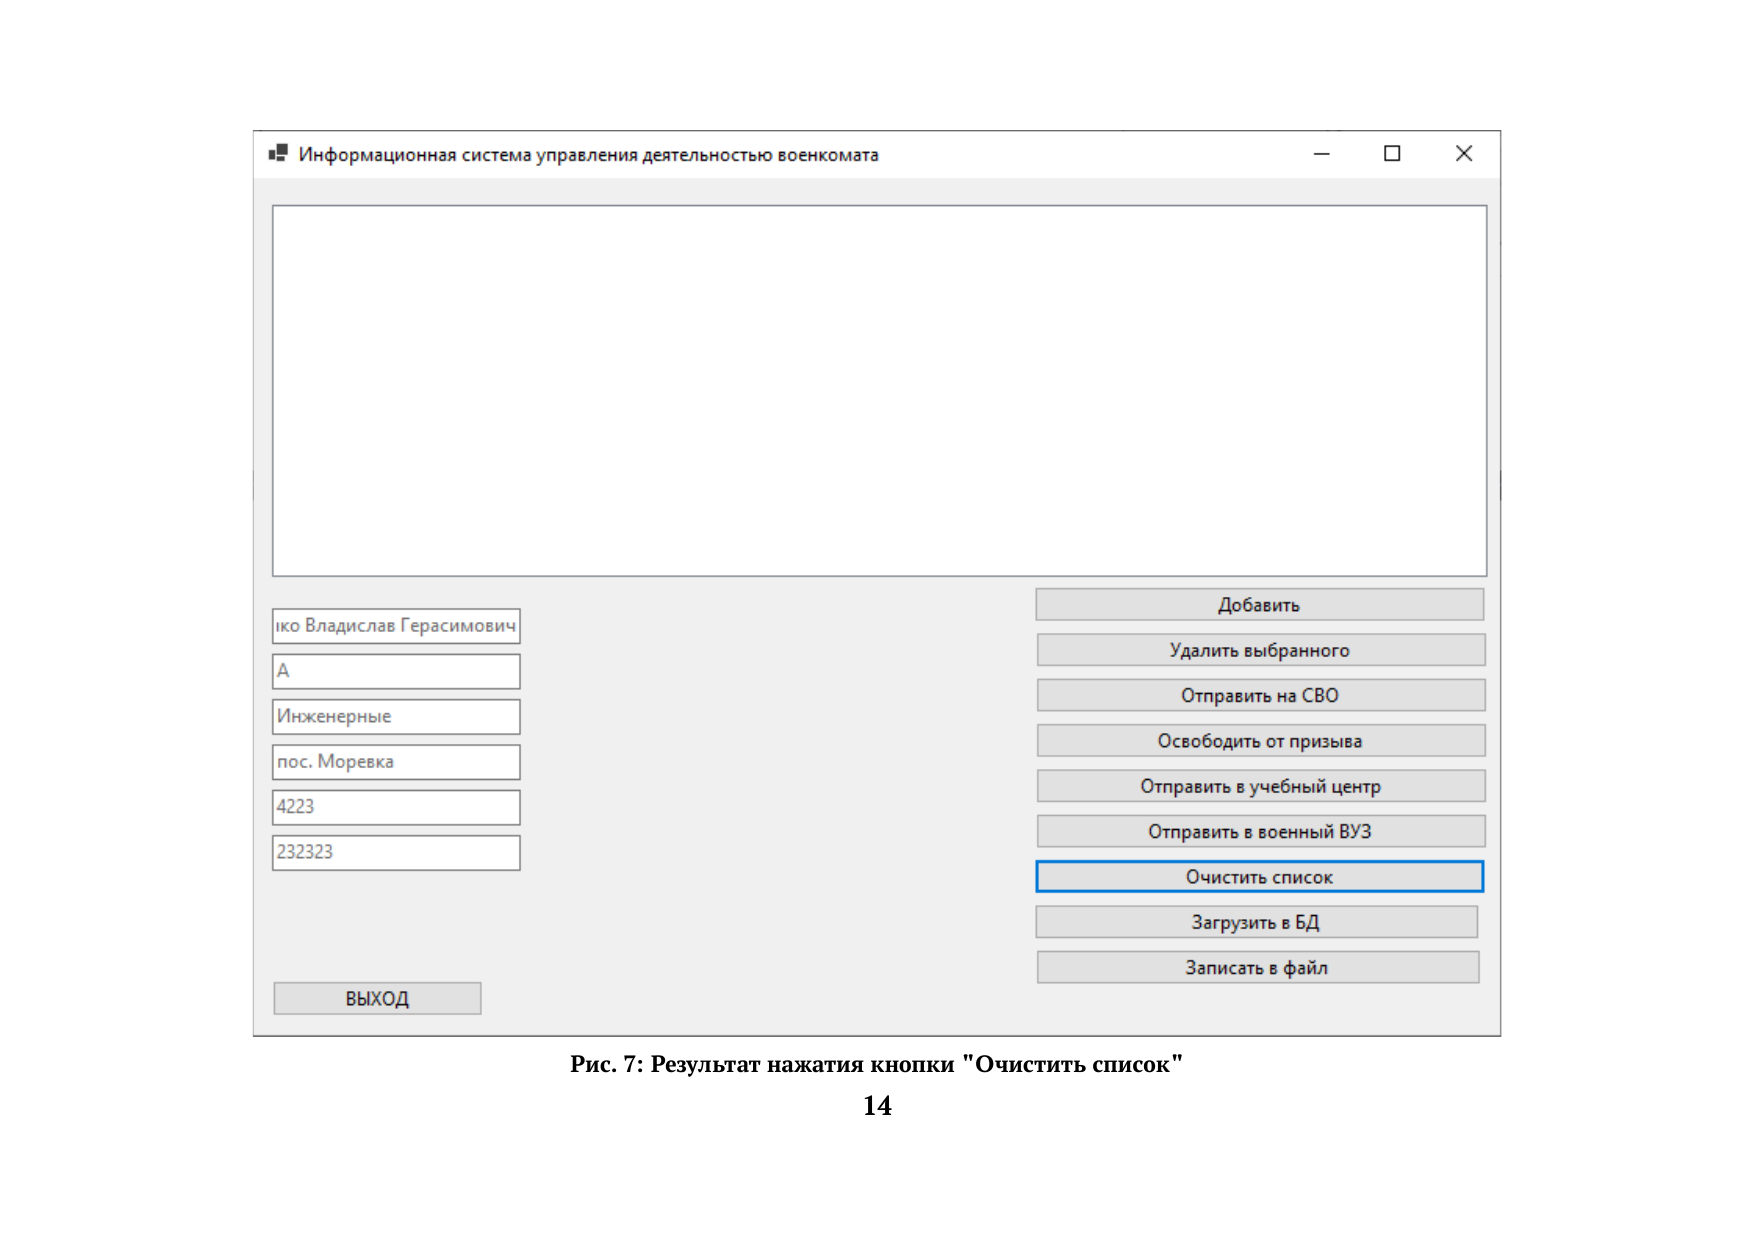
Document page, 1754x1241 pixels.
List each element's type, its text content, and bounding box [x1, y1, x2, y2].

picture [252, 130, 1502, 1037]
text Рис. 7: Результат нажатия кнопки "Очистить список" [253, 1037, 1501, 1078]
